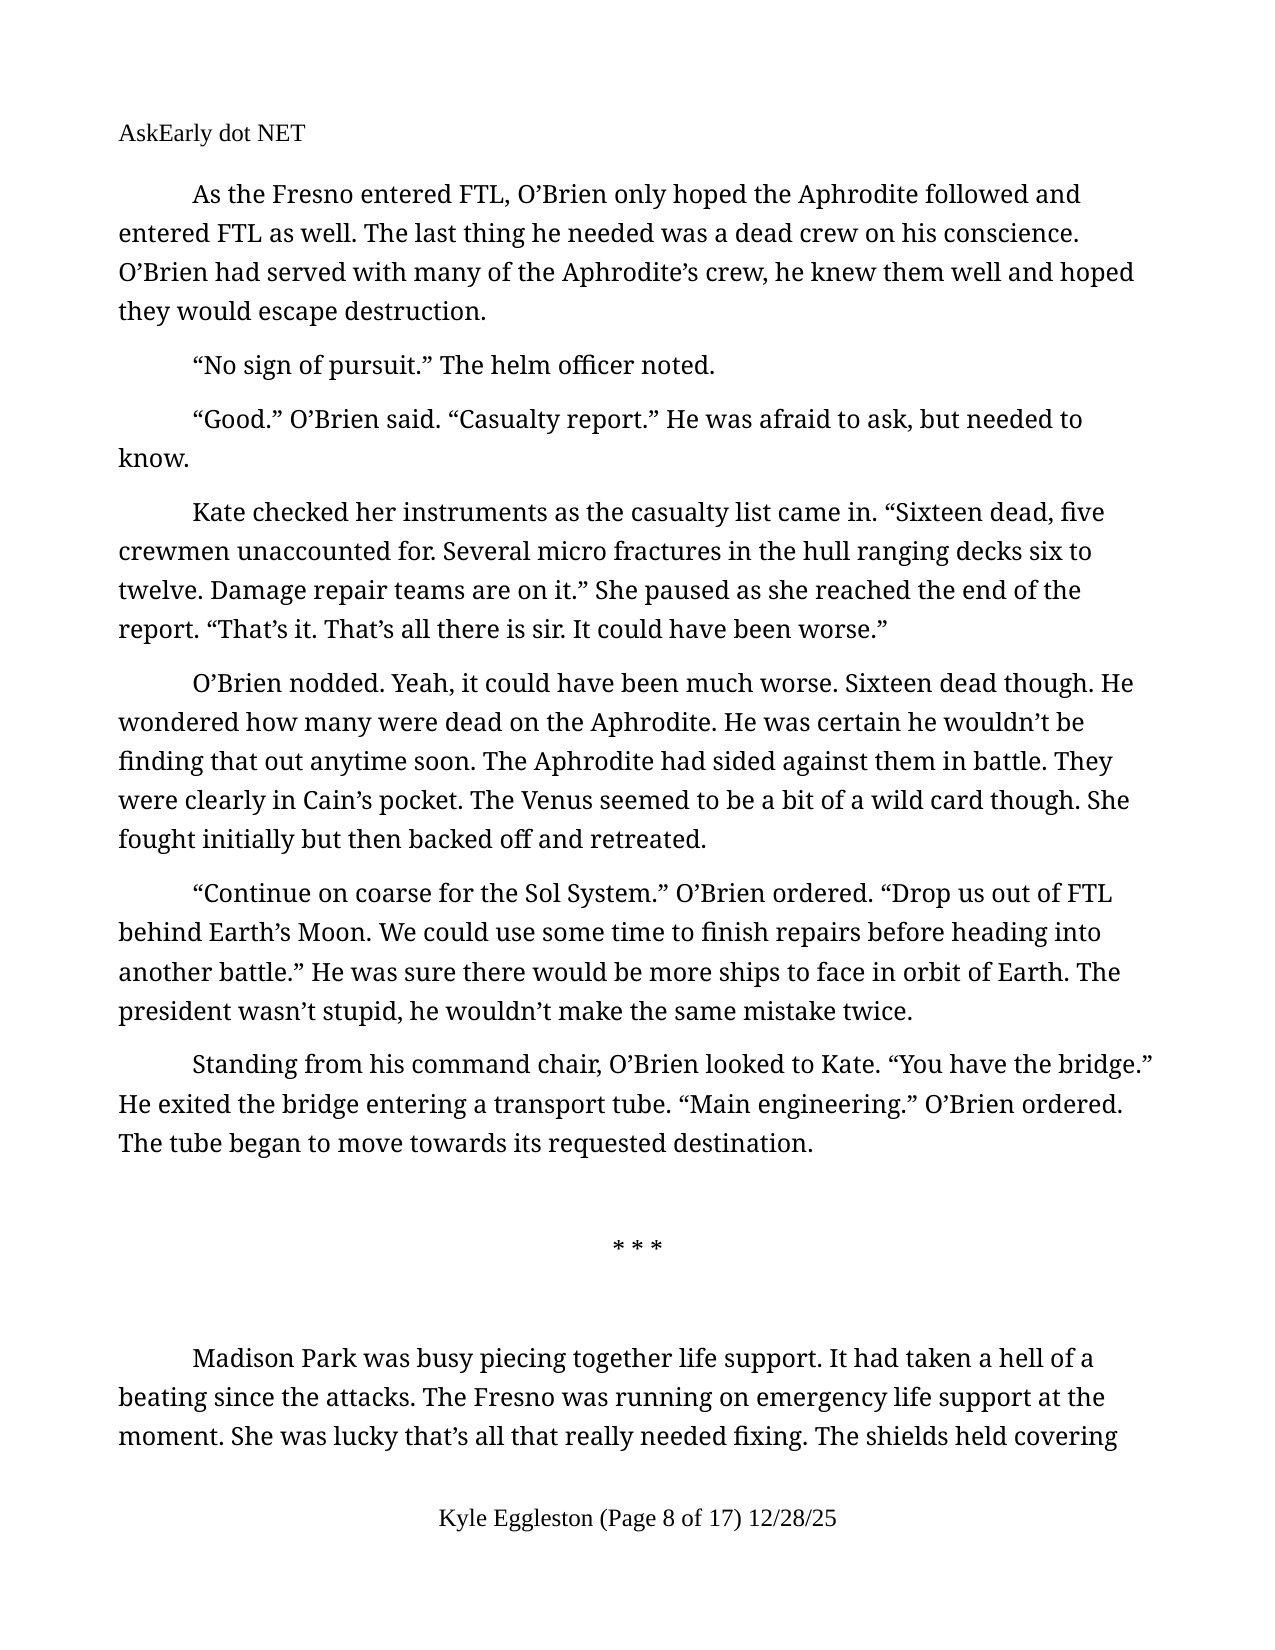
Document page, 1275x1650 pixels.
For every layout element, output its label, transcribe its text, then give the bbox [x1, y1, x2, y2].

text “No sign of pursuit.” The helm officer noted. [118, 348, 1157, 382]
text * * * [118, 1233, 1157, 1267]
text “Good.” O’Brien said. “Casualty report.” He was afraid to ask, but needed to know. [118, 401, 1157, 474]
text “Continue on coarse for the Sol System.” O’Brien ordered. “Drop us out of FTL behind Earth’s Moon. We could use some time to finish repairs before heading into another battle.” He was sure there would be more ships to face in orbit of Earth. The president wasn’t stupid, he wouldn’t make the same mistake twice. [118, 876, 1157, 1027]
text Madison Park was busy piecing together life support. It had taken a hell of a beating since the attacks. The Fresno was running on emergency life support at the moment. She was lucky that’s all that really needed fixing. The shields held covering [118, 1341, 1157, 1453]
text O’Brien nodded. Yeah, it could have been much worse. Sixteen dead though. He wondered how many were dead on the Aphrodite. He was certain he wouldn’t be finding that out anytime soon. The Aphrodite had sided against them in battle. They were clearly in Cain’s pocket. The Venus seemed to be a bit of a wild card though. She fought initially but then backed off and retreated. [118, 666, 1157, 856]
text Standing from his command chair, O’Brien looked to Kate. “You have the bridge.” He exited the bridge entering a transport tube. “Main engineering.” O’Brien ordered. The tube began to move towards its requested destination. [118, 1047, 1157, 1159]
text As the Fresno entered FTL, O’Brien only hoped the Aphrodite followed and entered FTL as well. The last thing he needed was a dead crew on his conscience. O’Brien had served with many of the Aphrodite’s crew, he knew them well and hoped they would escape destruction. [118, 176, 1157, 328]
text Kate checked her instruments as the casualty list came in. “Sixteen dead, five crewmen unaccounted for. Several micro fractures in the hull ranging decks six to twelve. Damage repair teams are on it.” She paused as she reached the end of the report. “That’s it. That’s all there is sir. It could have been worse.” [118, 494, 1157, 646]
